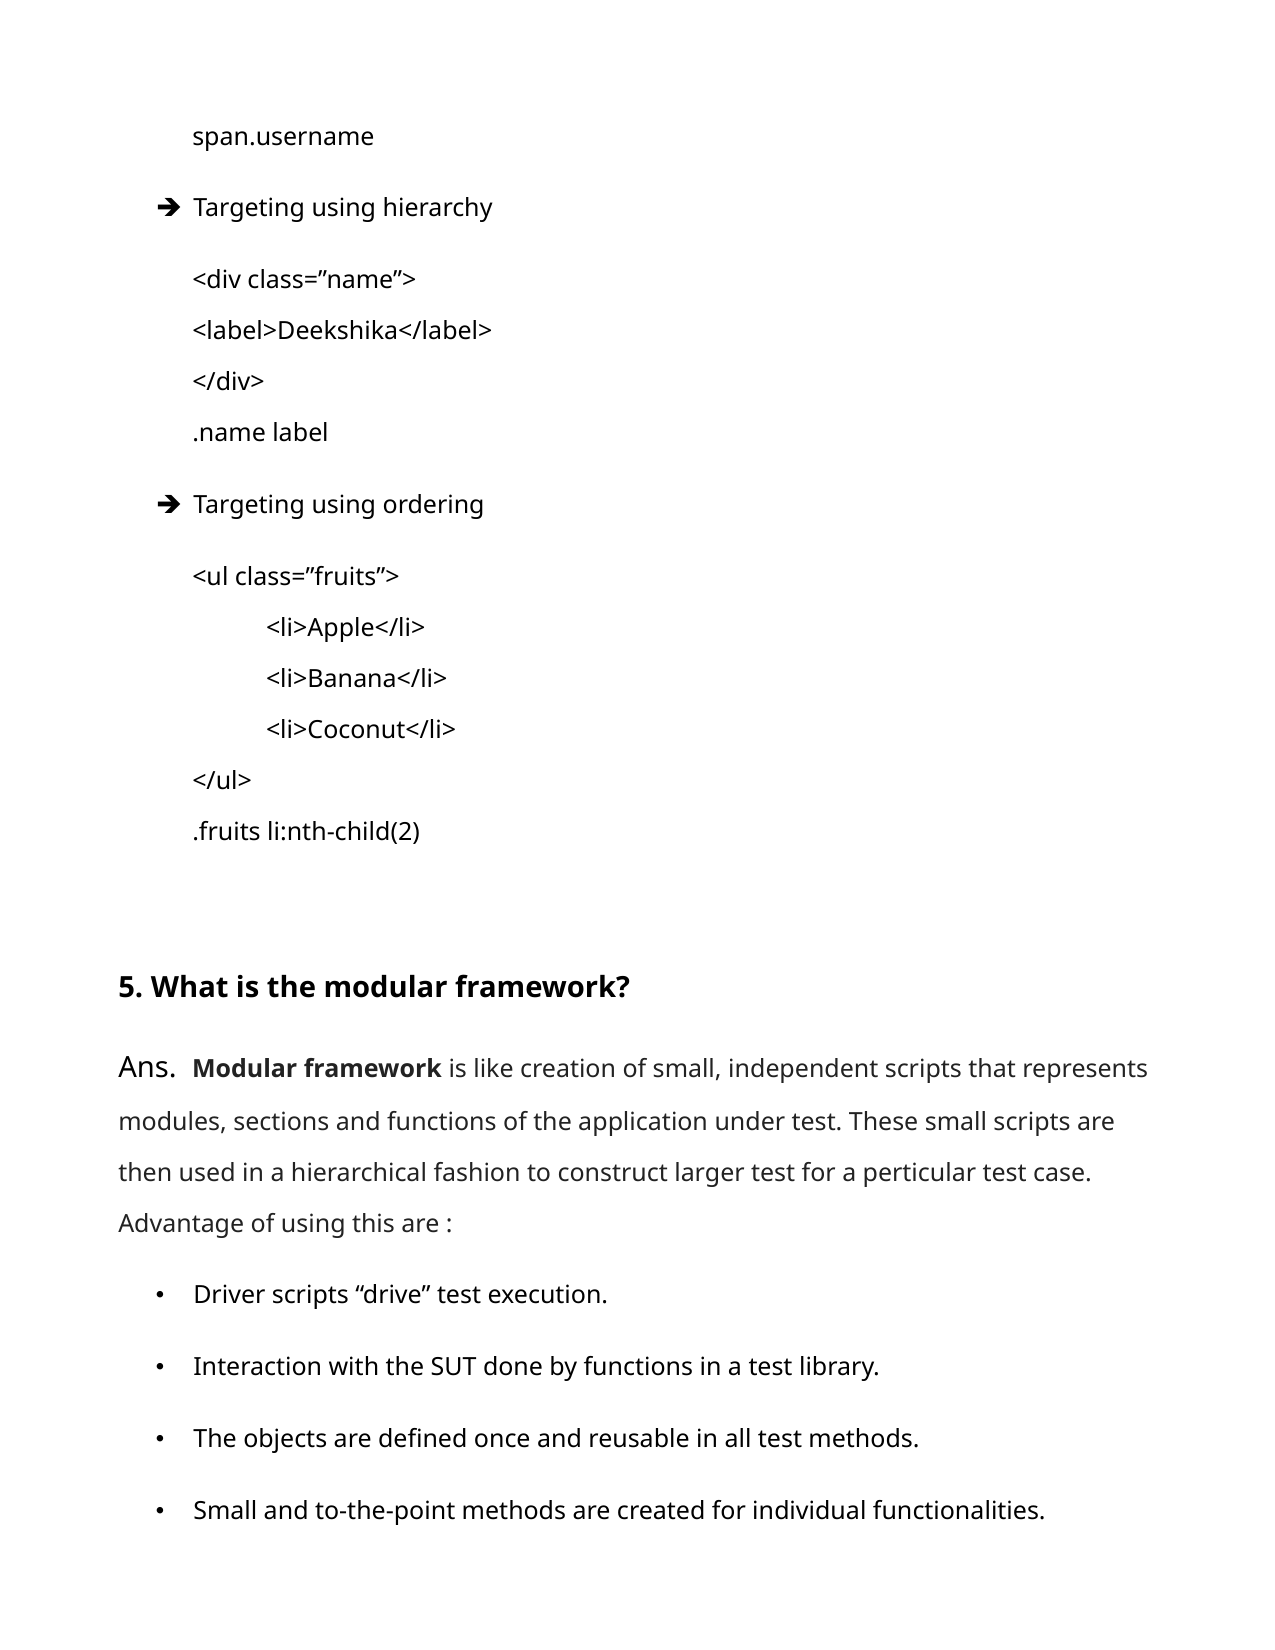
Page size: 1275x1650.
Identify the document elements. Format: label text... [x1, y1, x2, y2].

text .name label [118, 415, 1157, 449]
text </div> [118, 364, 1157, 398]
list The objects are defined once and reusable in all test methods. [156, 1421, 1157, 1455]
text <li>Coconut</li> [118, 712, 1157, 746]
text <li>Apple</li> [118, 610, 1157, 644]
text <li>Banana</li> [118, 661, 1157, 695]
text .fruits li:nth-child(2) [118, 814, 1157, 848]
text <ul class=”fruits”> [118, 559, 1157, 593]
list Driver scripts “drive” test execution. [156, 1277, 1157, 1311]
text Ans. Modular framework is like creation of small, independent scripts that represents modules, sections and functions of the application under test. These small scripts are then used in a hierarchical fashion to construct larger test for a perticular test case. Advantage of using this are : [118, 1046, 1157, 1239]
list Small and to-the-point methods are created for individual functionalities. [156, 1493, 1157, 1527]
list Interaction with the SUT done by functions in a test library. [156, 1349, 1157, 1383]
text 5. What is the modular framework? [118, 966, 1157, 1006]
list Targeting using hierarchy [156, 190, 1157, 224]
list Targeting using ordering [156, 487, 1157, 521]
text <label>Deekshika</label> [118, 313, 1157, 347]
text span.username [118, 118, 1157, 152]
text </ul> [118, 763, 1157, 797]
text <div class=”name”> [118, 262, 1157, 296]
